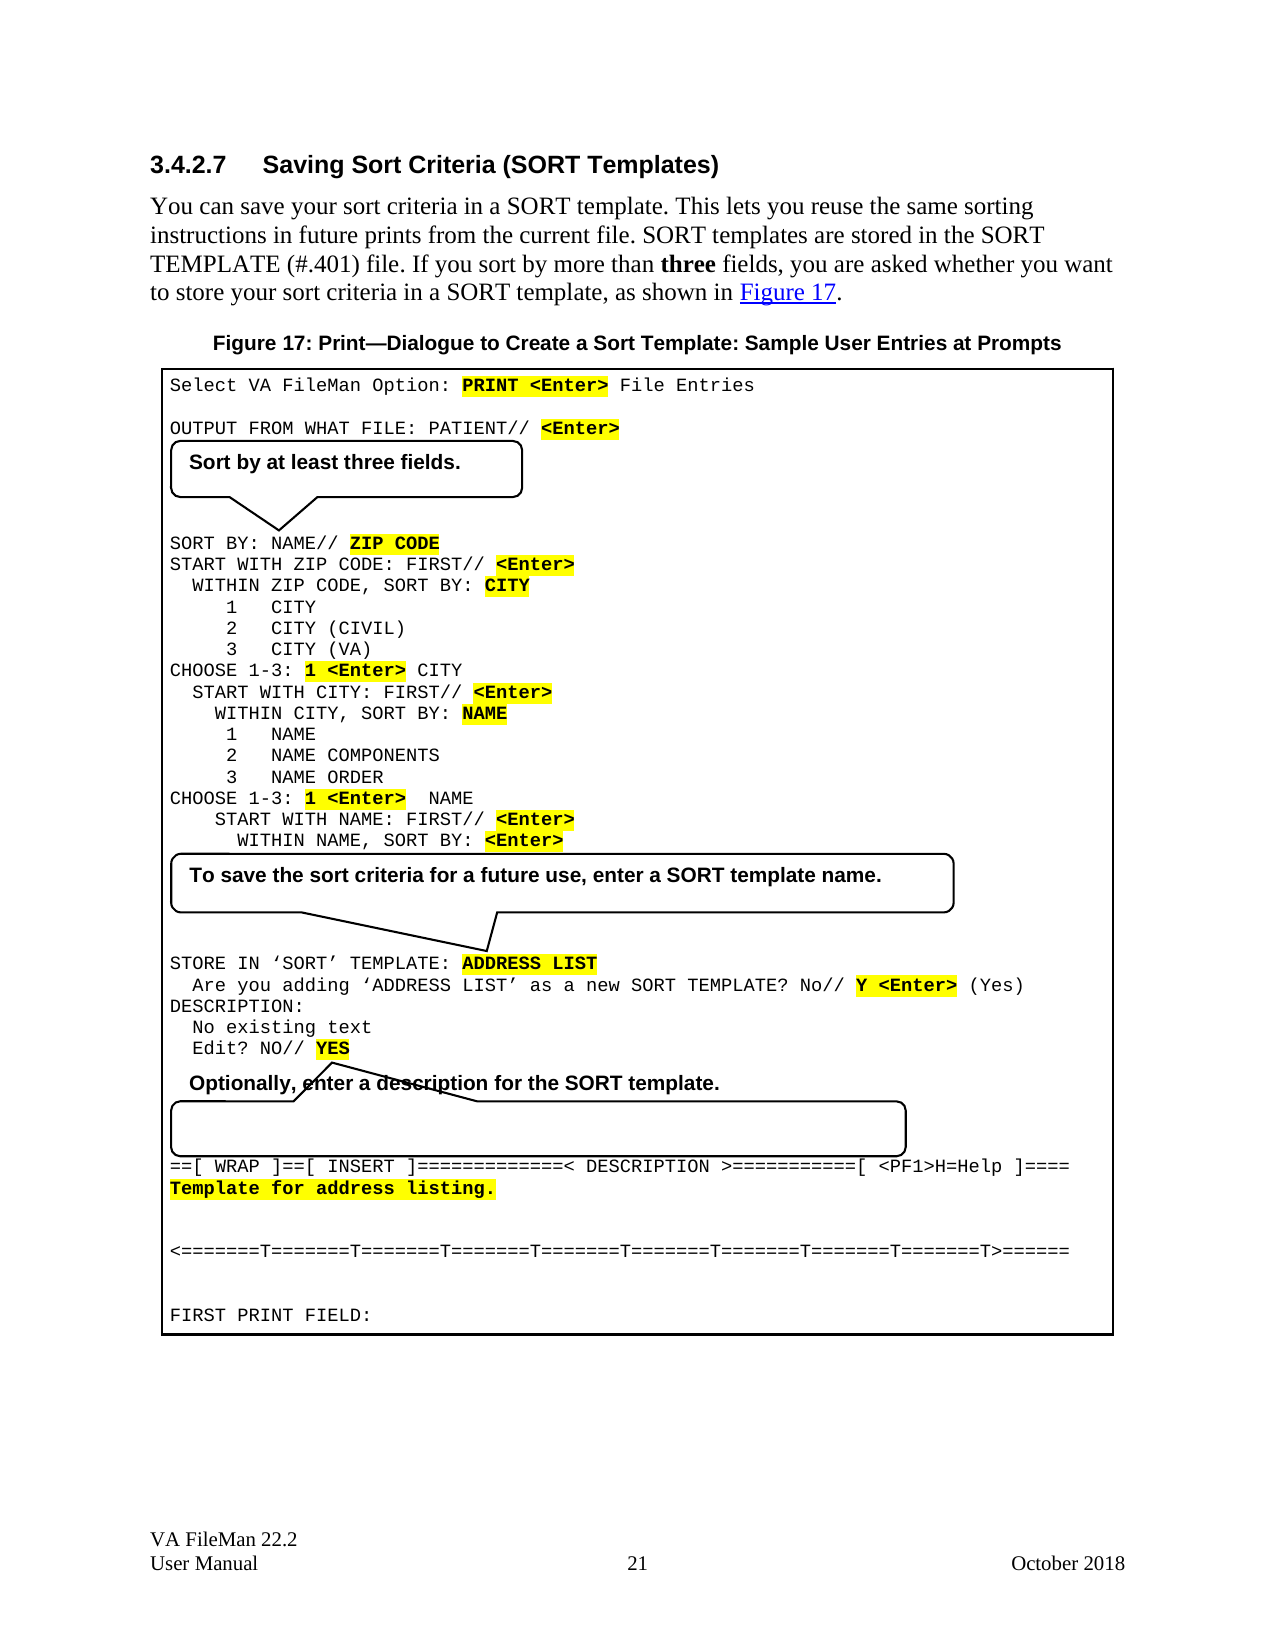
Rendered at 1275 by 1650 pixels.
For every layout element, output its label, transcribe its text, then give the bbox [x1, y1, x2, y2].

text WITHIN ZIP CODE, SORT BY: CITY [163, 568, 1112, 589]
text Edit? NO// YES [163, 1031, 1112, 1060]
text ==[ WRAP ]==[ INSERT ]=============< DESCRIPTION >===========[ <PF1>H=Help ]==== [413, 1158, 860, 1170]
text START WITH ZIP CODE: FIRST// <Enter> [163, 547, 1112, 568]
text DESCRIPTION: [163, 988, 1112, 1009]
text START WITH NAME: FIRST// <Enter> [163, 802, 1112, 823]
text ==[ WRAP ]==[ INSERT ]=============< DESCRIPTION >===========[ <PF1>H=Help ]==== [861, 1149, 1112, 1170]
text You can save your sort criteria in a SORT template. This lets you reuse the same sorting instructions in future prints from the current file. SORT templates are stored in the SORT TEMPLATE (#.401) file. If you sort by more than three fields, you are asked whether you want to store your sort criteria in a SORT template, as shown in Figure 17. [150, 191, 1125, 306]
text To save the sort criteria for a future use, enter a SORT template name. [189, 863, 936, 887]
text 3 NAME ORDER [163, 759, 1112, 780]
text WITHIN NAME, SORT BY: <Enter> [163, 823, 1112, 852]
text FIRST PRINT FIELD: [163, 1298, 1112, 1333]
text CHOOSE 1-3: 1 <Enter> CITY [163, 653, 1112, 674]
text Select VA FileMan Option: PRINT <Enter> File Entries [163, 370, 1112, 397]
text Are you adding ‘ADDRESS LIST’ as a new SORT TEMPLATE? No// Y <Enter> (Yes) [163, 967, 1112, 988]
text Sort by at least three fields. [189, 450, 504, 474]
subtitle Saving Sort Criteria (SORT Templates) [150, 150, 1125, 179]
text 1 NAME [163, 717, 1112, 738]
text CHOOSE 1-3: 1 <Enter> NAME [163, 780, 1112, 802]
text STORE IN ‘SORT’ TEMPLATE: ADDRESS LIST [163, 946, 1112, 967]
text 2 CITY (CIVIL) [163, 610, 1112, 632]
text START WITH CITY: FIRST// <Enter> [163, 674, 1112, 695]
text Template for address listing. [163, 1170, 1112, 1200]
text <=======T=======T=======T=======T=======T=======T=======T=======T=======T>====== [163, 1234, 1112, 1263]
text No existing text [163, 1009, 1112, 1031]
text 2 NAME COMPONENTS [163, 738, 1112, 759]
text 1 CITY [163, 589, 1112, 610]
text SORT BY: NAME// ZIP CODE [163, 525, 1112, 547]
text Optionally, enter a description for the SORT template. [189, 1070, 888, 1094]
text OUTPUT FROM WHAT FILE: PATIENT// <Enter> [163, 410, 1112, 440]
text Figure 17: Print—Dialogue to Create a Sort Template: Sample User Entries at Prompts [150, 331, 1125, 355]
text 3 CITY (VA) [163, 632, 1112, 653]
text WITHIN CITY, SORT BY: NAME [163, 695, 1112, 717]
